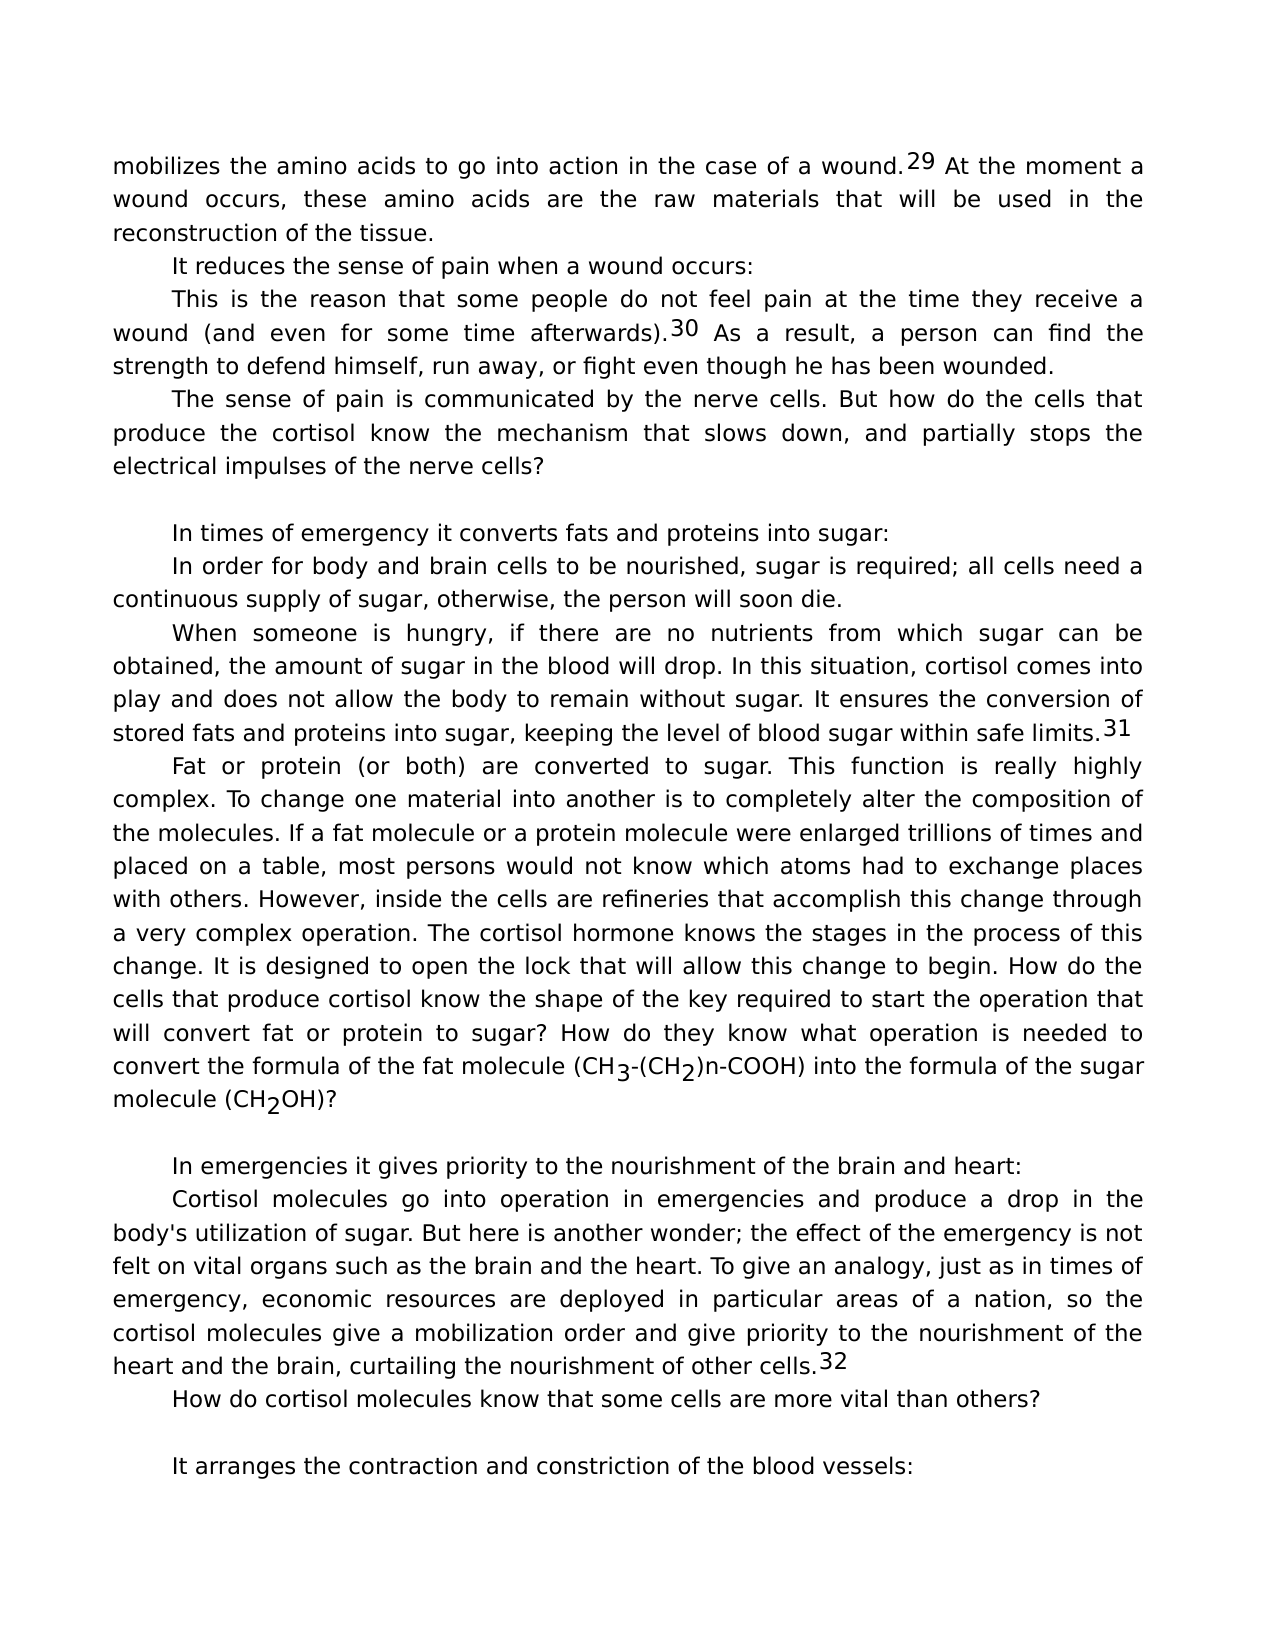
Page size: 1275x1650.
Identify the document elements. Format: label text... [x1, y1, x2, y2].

text In times of emergency it converts fats and proteins into sugar: [112, 514, 1145, 548]
text How do cortisol molecules know that some cells are more vital than others? [112, 1381, 1145, 1414]
text Cortisol molecules go into operation in emergencies and produce a drop in the body's utilization of sugar. But here is another wonder; the effect of the emergency is not felt on vital organs such as the brain and the heart. To give an analogy, just as in times of emergency, economic resources are deployed in particular areas of a nation, so the cortisol molecules give a mobilization order and give priority to the nourishment of the heart and the brain, curtailing the nourishment of other cells.32 [112, 1181, 1145, 1381]
text In order for body and brain cells to be nourished, sugar is required; all cells need a continuous supply of sugar, otherwise, the person will soon die. [112, 548, 1145, 614]
text The sense of pain is communicated by the nerve cells. But how do the cells that produce the cortisol know the mechanism that slows down, and partially stops the electrical impulses of the nerve cells? [112, 381, 1145, 481]
text When someone is hungry, if there are no nutrients from which sugar can be obtained, the amount of sugar in the blood will drop. In this situation, cortisol comes into play and does not allow the body to remain without sugar. It ensures the conversion of stored fats and proteins into sugar, keeping the level of blood sugar within safe limits.31 [112, 614, 1145, 748]
text mobilizes the amino acids to go into action in the case of a wound.29 At the moment a wound occurs, these amino acids are the raw materials that will be used in the reconstruction of the tissue. [112, 148, 1145, 248]
text This is the reason that some people do not feel pain at the time they receive a wound (and even for some time afterwards).30 As a result, a person can find the strength to defend himself, run away, or fight even though he has been wounded. [112, 281, 1145, 381]
text Fat or protein (or both) are converted to sugar. This function is really highly complex. To change one material into another is to completely alter the composition of the molecules. If a fat molecule or a protein molecule were enlarged trillions of times and placed on a table, most persons would not know which atoms had to exchange places with others. However, inside the cells are refineries that accomplish this change through a very complex operation. The cortisol hormone knows the stages in the process of this change. It is designed to open the lock that will allow this change to begin. How do the cells that produce cortisol know the shape of the key required to start the operation that will convert fat or protein to sugar? How do they know what operation is needed to convert the formula of the fat molecule (CH3-(CH2)n-COOH) into the formula of the sugar molecule (CH2OH)? [112, 748, 1145, 1114]
text It arranges the contraction and constriction of the blood vessels: [112, 1448, 1145, 1481]
text In emergencies it gives priority to the nourishment of the brain and heart: [112, 1148, 1145, 1181]
text It reduces the sense of pain when a wound occurs: [112, 248, 1145, 281]
